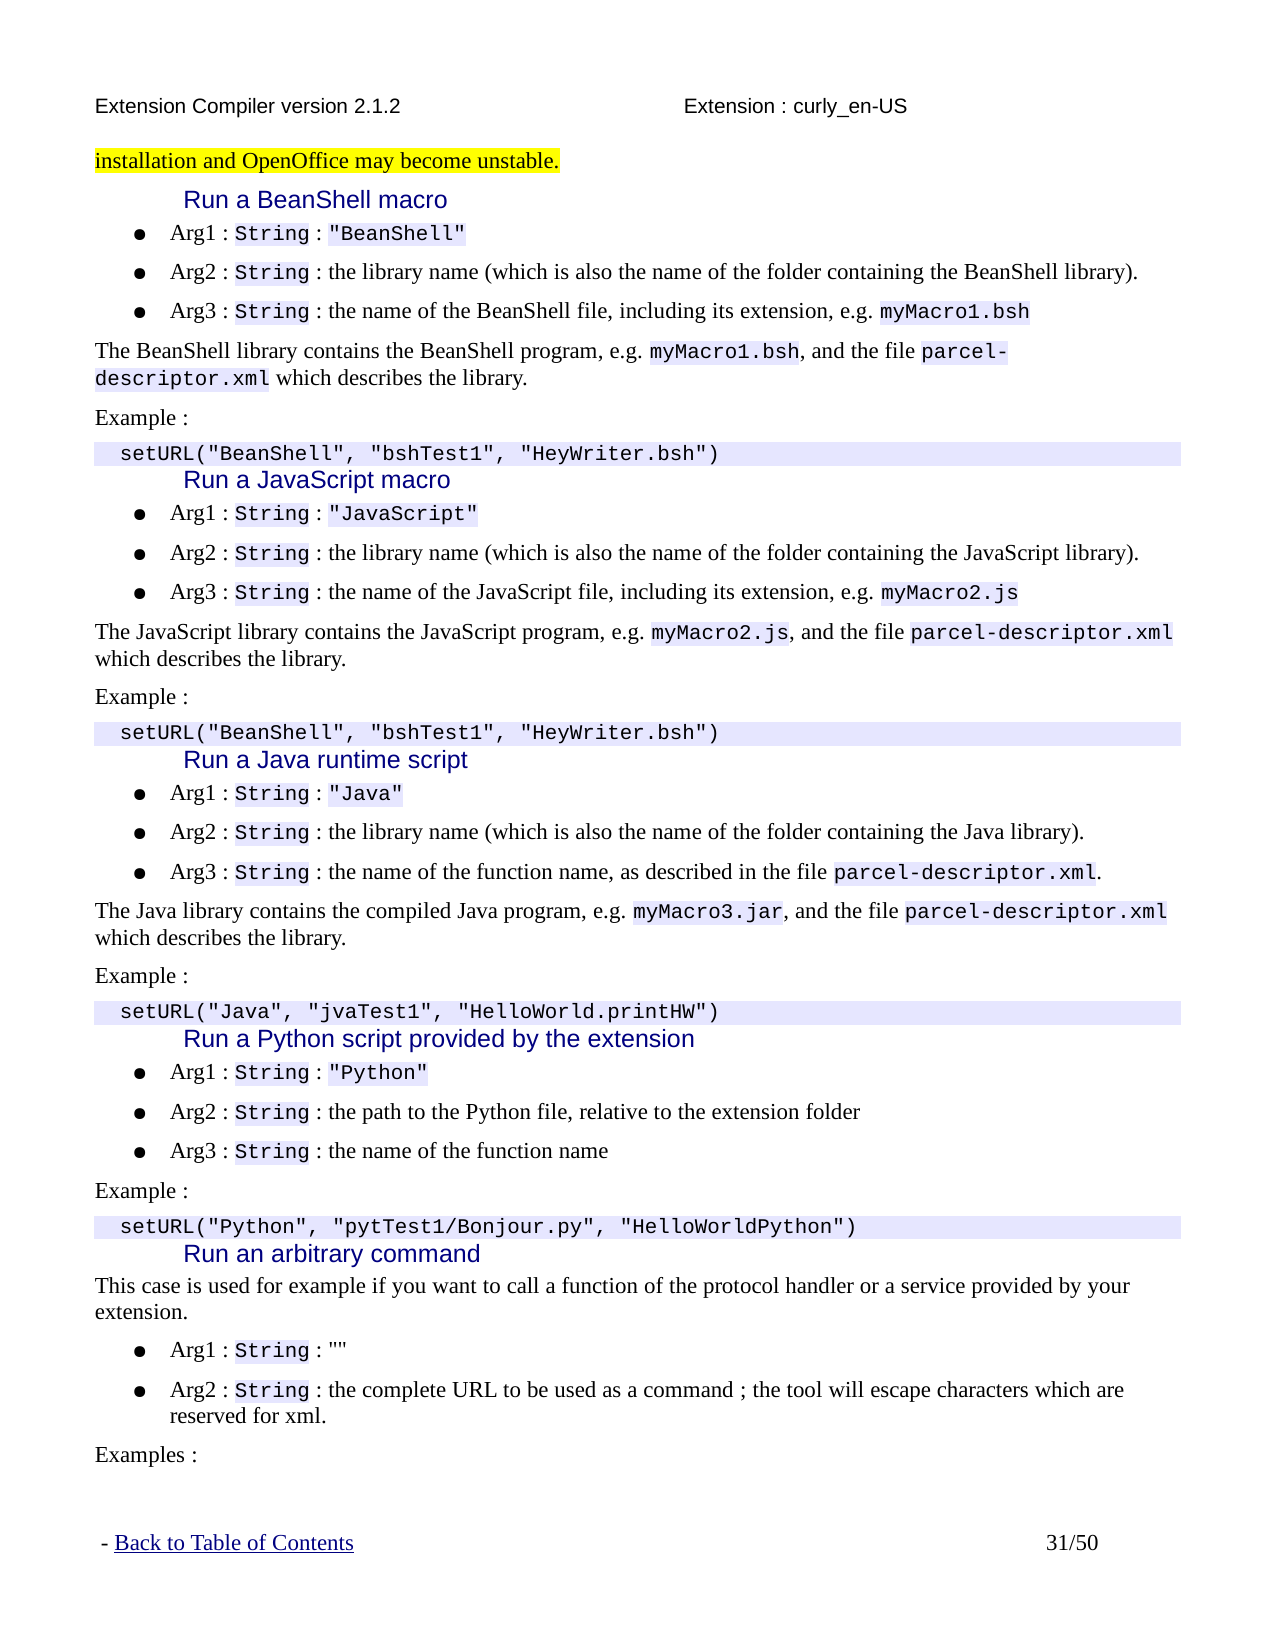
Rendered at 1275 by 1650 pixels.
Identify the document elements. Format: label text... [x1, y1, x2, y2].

subtitle Run a JavaScript macro [183, 466, 1181, 494]
list Arg2 : String : the library name (which is also the name of the folder containing the Java library). [132, 819, 1181, 846]
list Arg1 : String : "" [132, 1337, 1181, 1364]
subtitle Run a Java runtime script [183, 746, 1181, 774]
text Example : [94, 684, 1181, 709]
text Examples : [94, 1441, 1181, 1467]
text The Java library contains the compiled Java program, e.g. myMacro3.jar, and the file parcel-descriptor.xml which describes the library. [94, 898, 1181, 951]
text installation and OpenOffice may become unstable. [94, 147, 1181, 173]
text Example : [94, 1177, 1181, 1203]
list Arg3 : String : the name of the JavaScript file, including its extension, e.g. myMacro2.js [132, 579, 1181, 606]
list Arg2 : String : the complete URL to be used as a command ; the tool will escape characters which are reserved for xml. [132, 1376, 1181, 1429]
subtitle Run an arbitrary command [183, 1239, 1181, 1267]
list Arg2 : String : the library name (which is also the name of the folder containing the JavaScript library). [132, 540, 1181, 567]
text setURL("Python", "pytTest1/Bonjour.py", "HelloWorldPython") [94, 1216, 1181, 1239]
text setURL("Java", "jvaTest1", "HelloWorld.printHW") [94, 1001, 1181, 1025]
text This case is used for example if you want to call a function of the protocol handler or a service provided by your extension. [94, 1273, 1181, 1324]
text The BeanShell library contains the BeanShell program, e.g. myMacro1.bsh, and the file parcel-descriptor.xml which describes the library. [94, 338, 1181, 392]
subtitle Run a BeanShell macro [183, 186, 1181, 213]
list Arg1 : String : "Java" [132, 780, 1181, 807]
text setURL("BeanShell", "bshTest1", "HeyWriter.bsh") [94, 722, 1181, 746]
list Arg2 : String : the path to the Python file, relative to the extension folder [132, 1098, 1181, 1126]
list Arg3 : String : the name of the function name, as described in the file parcel-descriptor.xml. [132, 859, 1181, 886]
list Arg2 : String : the library name (which is also the name of the folder containing the BeanShell library). [132, 259, 1181, 286]
list Arg1 : String : "JavaScript" [132, 500, 1181, 527]
text setURL("BeanShell", "bshTest1", "HeyWriter.bsh") [94, 442, 1181, 466]
list Arg1 : String : "BeanShell" [132, 219, 1181, 246]
list Arg1 : String : "Python" [132, 1059, 1181, 1086]
list Arg3 : String : the name of the BeanShell file, including its extension, e.g. myMacro1.bsh [132, 298, 1181, 325]
text Example : [94, 404, 1181, 430]
subtitle Run a Python script provided by the extension [183, 1025, 1181, 1053]
text Example : [94, 963, 1181, 989]
list Arg3 : String : the name of the function name [132, 1138, 1181, 1165]
text The JavaScript library contains the JavaScript program, e.g. myMacro2.js, and the file parcel-descriptor.xml which describes the library. [94, 619, 1181, 671]
